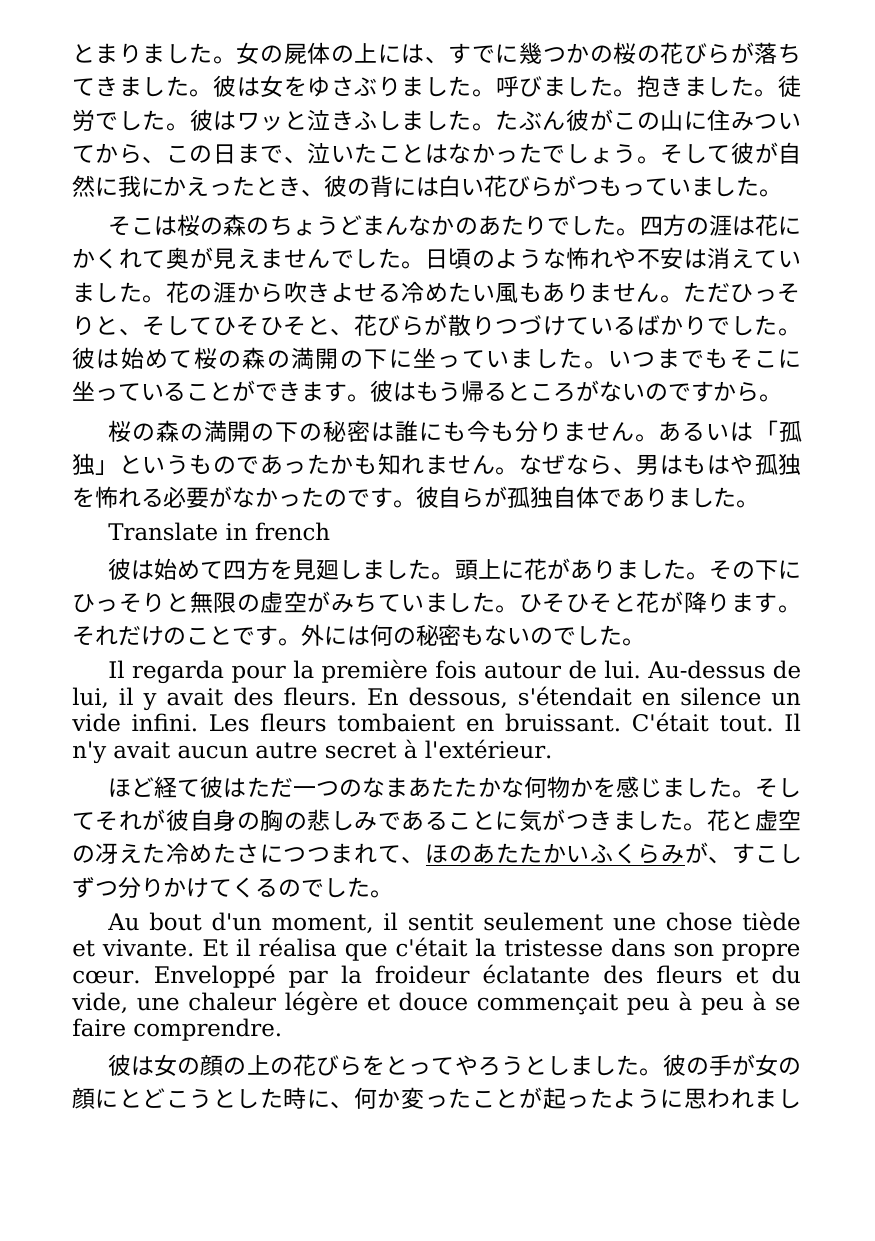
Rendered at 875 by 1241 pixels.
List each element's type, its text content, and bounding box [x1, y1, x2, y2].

text そこは桜の森のちょうどまんなかのあたりでした。四方の涯は花にかくれて奥が見えませんでした。日頃のような怖れや不安は消えていました。花の涯から吹きよせる冷めたい風もありません。ただひっそりと、そしてひそひそと、花びらが散りつづけているばかりでした。彼は始めて桜の森の満開の下に坐っていました。いつまでもそこに坐っていることができます。彼はもう帰るところがないのですから。 [72, 208, 802, 407]
text 彼は始めて四方を見廻しました。頭上に花がありました。その下にひっそりと無限の虚空がみちていました。ひそひそと花が降ります。それだけのことです。外には何の秘密もないのでした。 [72, 552, 802, 651]
text Translate in french [72, 519, 802, 546]
text ほど経て彼はただ一つのなまあたたかな何物かを感じました。そしてそれが彼自身の胸の悲しみであることに気がつきました。花と虚空の冴えた冷めたさにつつまれて、ほのあたたかいふくらみが、すこしずつ分りかけてくるのでした。 [72, 770, 802, 903]
text 桜の森の満開の下の秘密は誰にも今も分りません。あるいは「孤独」というものであったかも知れません。なぜなら、男はもはや孤独を怖れる必要がなかったのです。彼自らが孤独自体でありました。 [72, 413, 802, 513]
text とまりました。女の屍体の上には、すでに幾つかの桜の花びらが落ちてきました。彼は女をゆさぶりました。呼びました。抱きました。徒労でした。彼はワッと泣きふしました。たぶん彼がこの山に住みついてから、この日まで、泣いたことはなかったでしょう。そして彼が自然に我にかえったとき、彼の背には白い花びらがつもっていました。 [72, 36, 802, 202]
text Au bout d'un moment, il sentit seulement une chose tiède et vivante. Et il réalisa que c'était la tristesse dans son propre cœur. Enveloppé par la froideur éclatante des fleurs et du vide, une chaleur légère et douce commençait peu à peu à se faire comprendre. [72, 909, 802, 1042]
text Il regarda pour la première fois autour de lui. Au-dessus de lui, il y avait des fleurs. En dessous, s'étendait en silence un vide infini. Les fleurs tombaient en bruissant. C'était tout. Il n'y avait aucun autre secret à l'extérieur. [72, 657, 802, 764]
text 彼は女の顔の上の花びらをとってやろうとしました。彼の手が女の顔にとどこうとした時に、何か変ったことが起ったように思われまし [72, 1048, 802, 1114]
